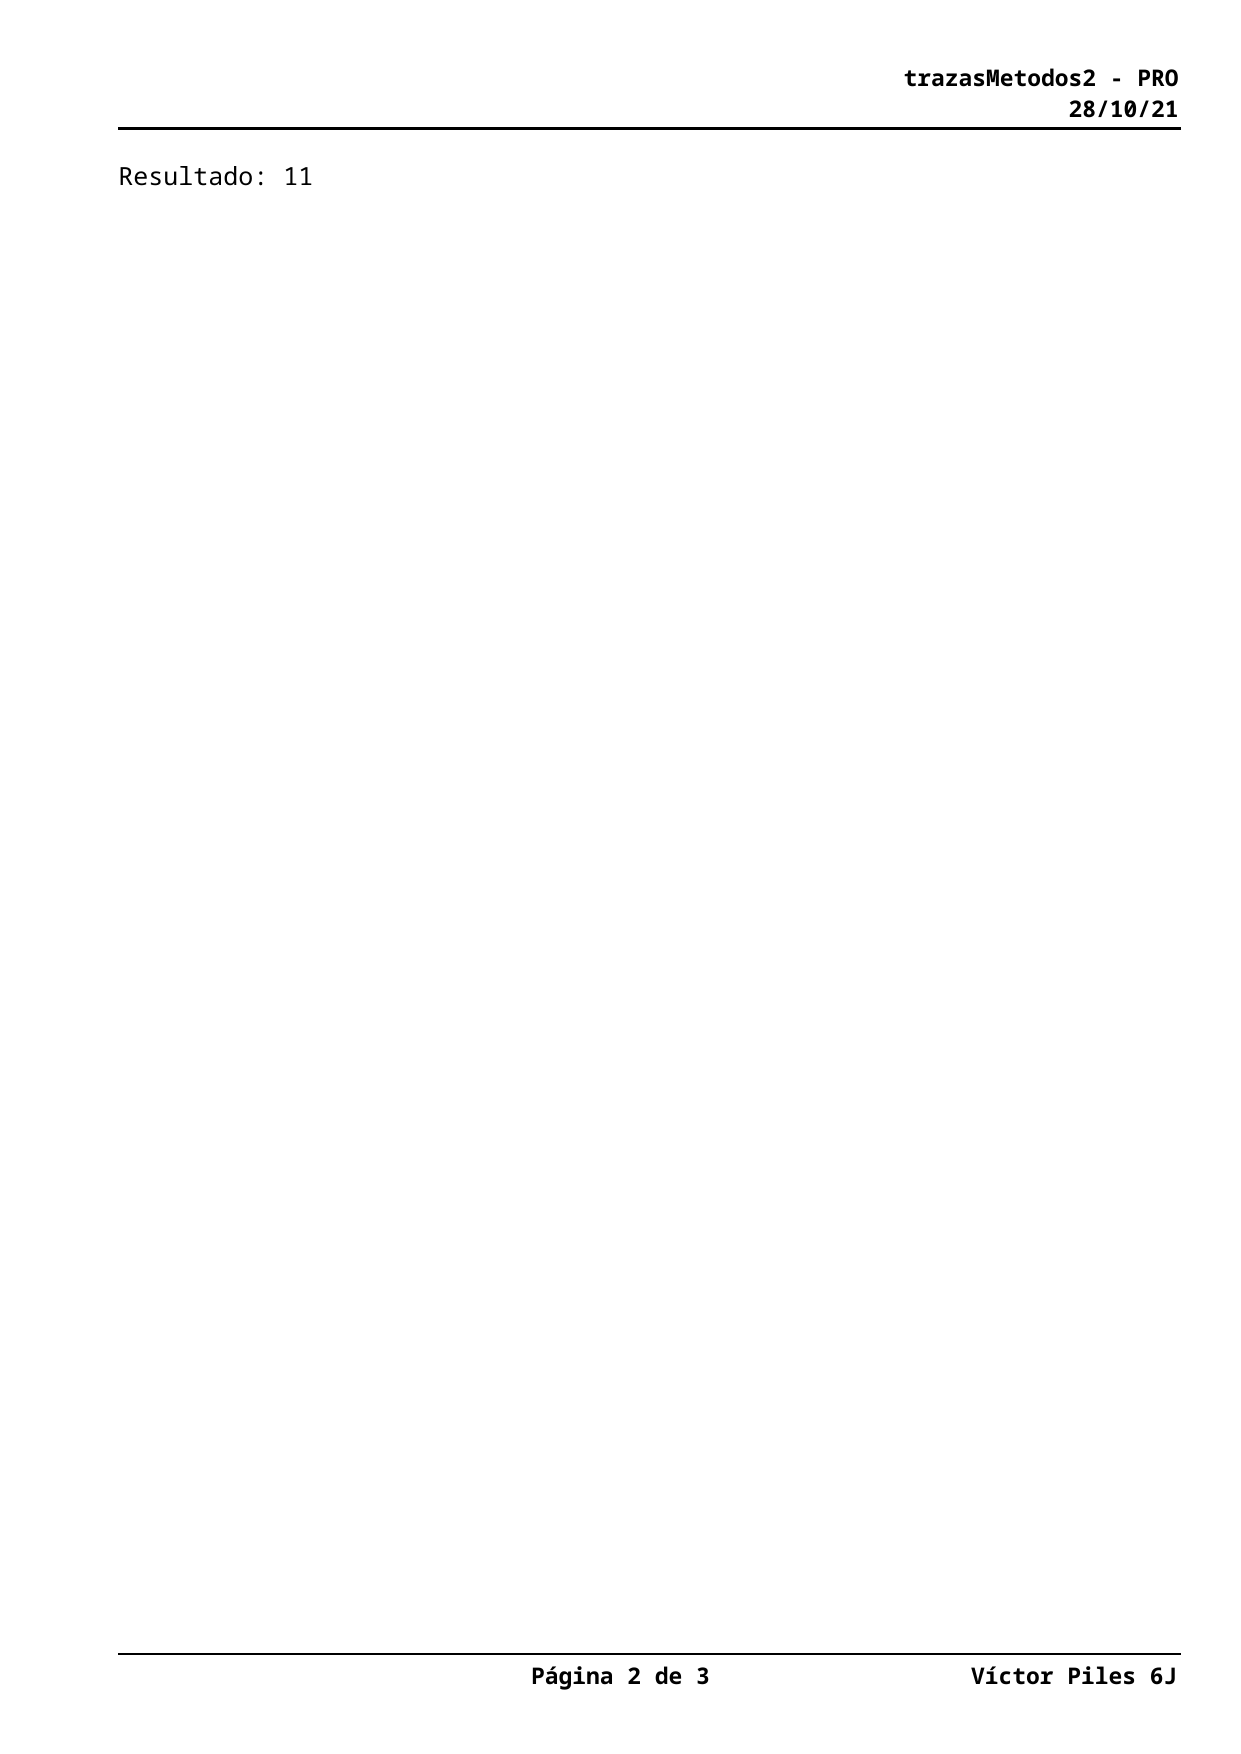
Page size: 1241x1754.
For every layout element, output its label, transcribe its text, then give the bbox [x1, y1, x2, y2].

text Resultado: 11 [118, 159, 1181, 193]
